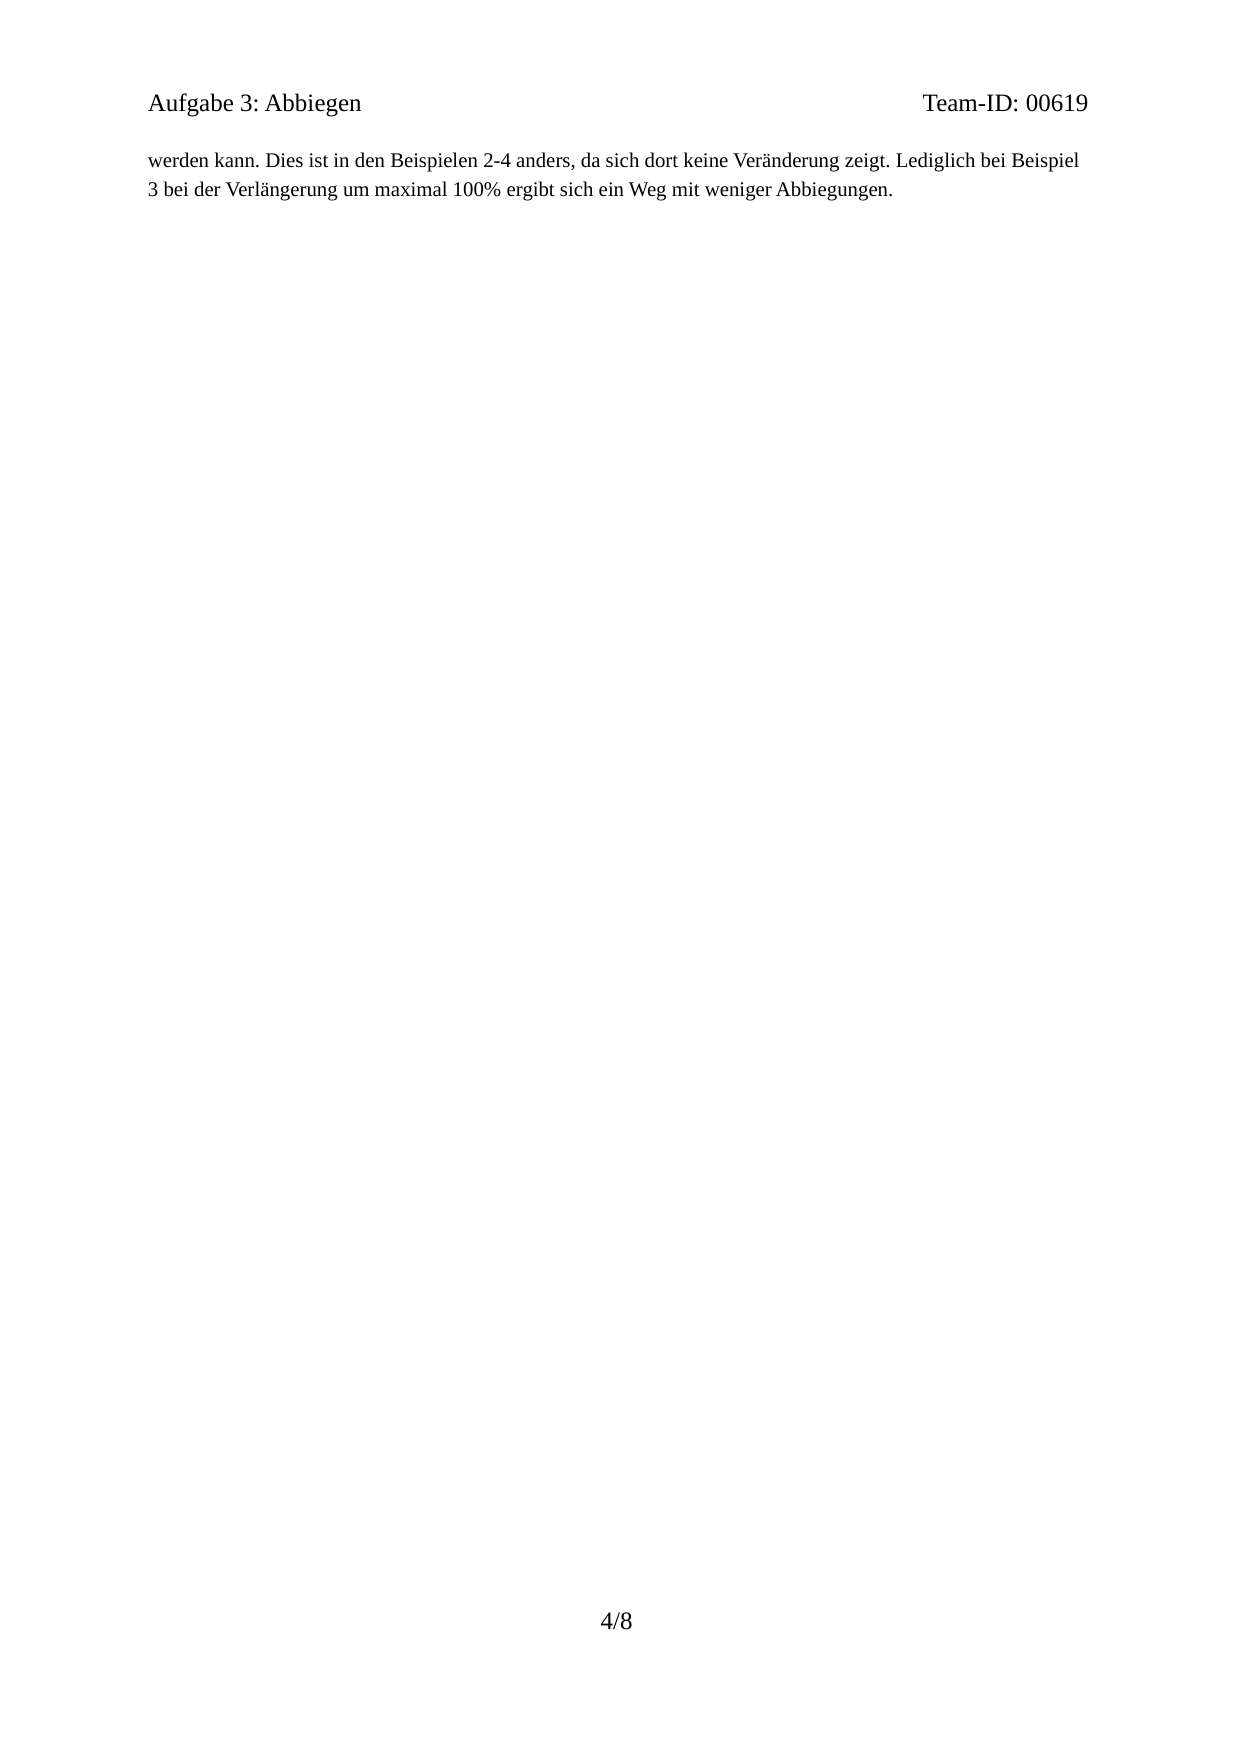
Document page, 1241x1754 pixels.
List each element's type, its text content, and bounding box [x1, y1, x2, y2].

text werden kann. Dies ist in den Beispielen 2-4 anders, da sich dort keine Veränderung zeigt. Lediglich bei Beispiel 3 bei der Verlängerung um maximal 100% ergibt sich ein Weg mit weniger Abbiegungen. [148, 148, 1093, 201]
